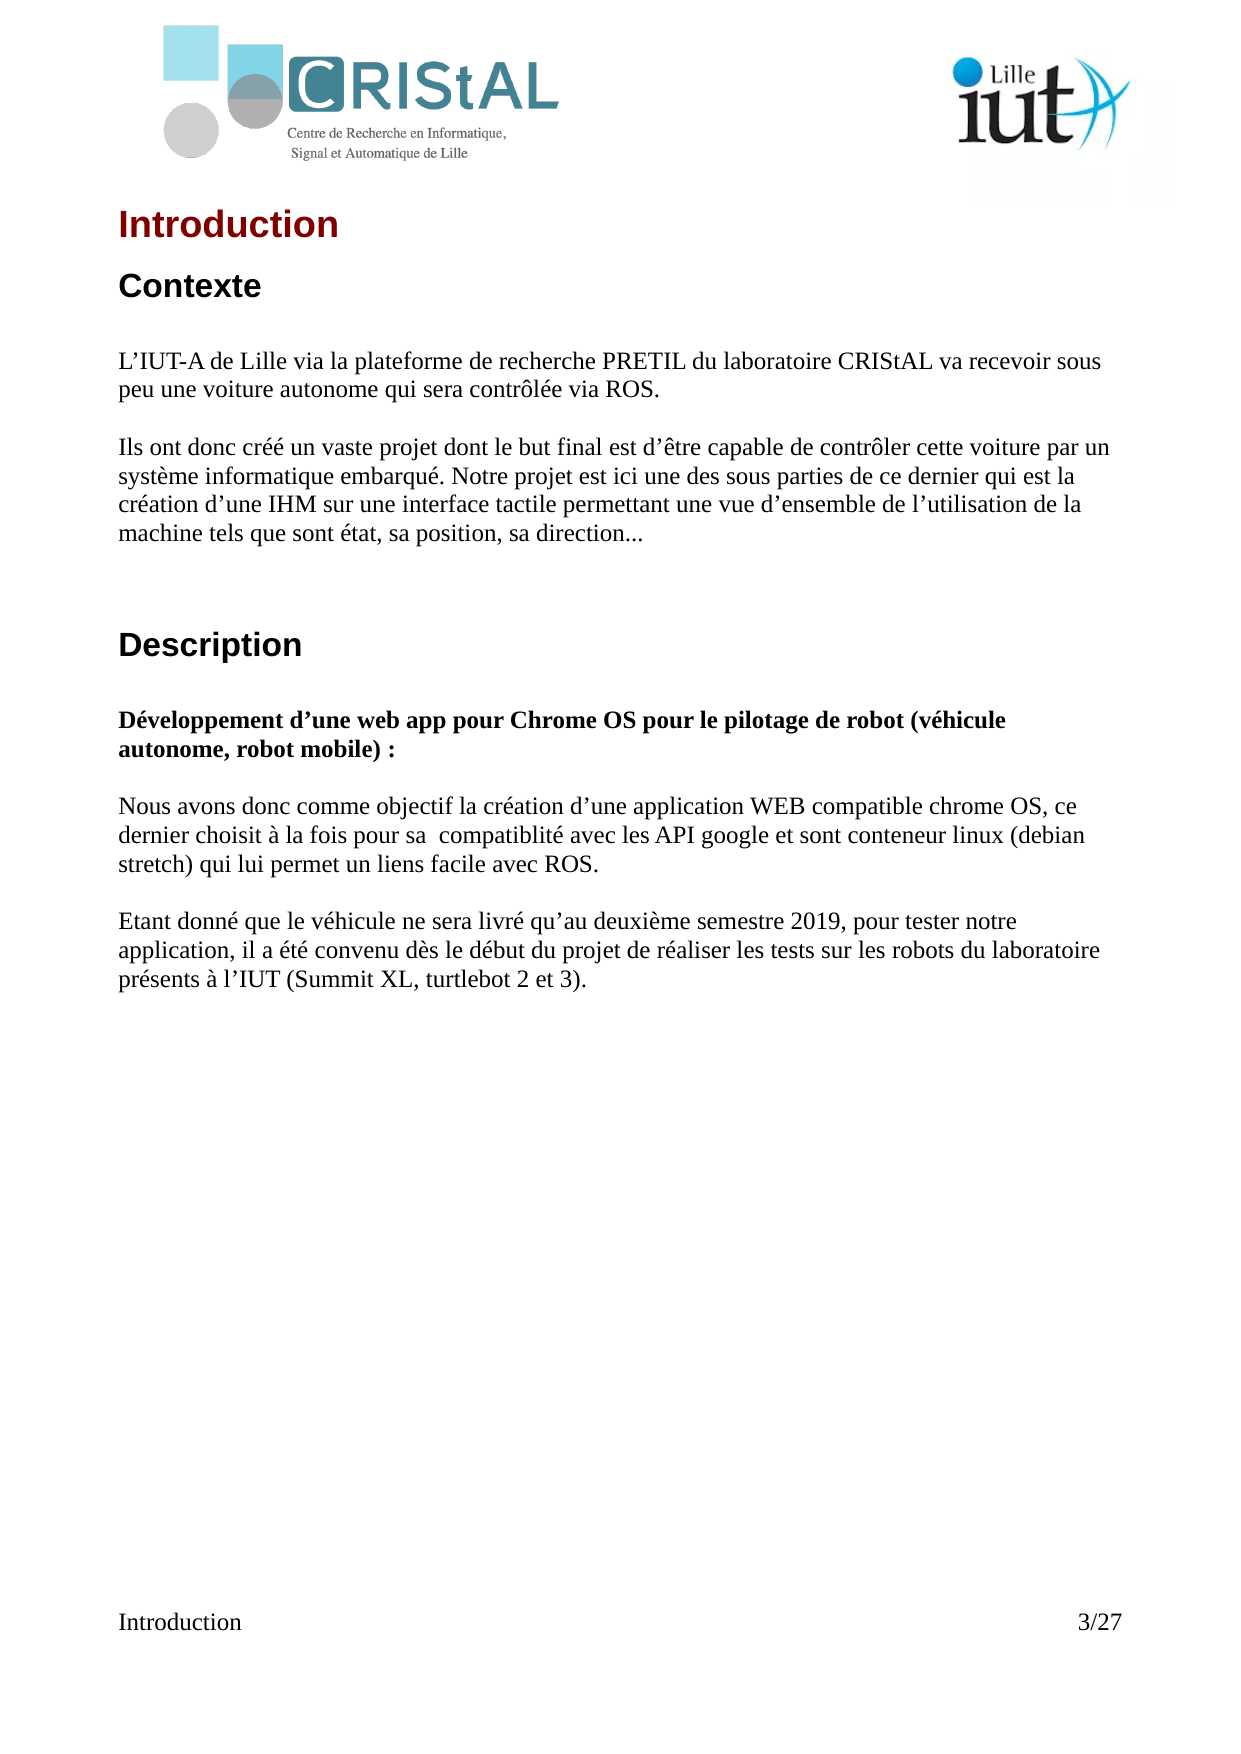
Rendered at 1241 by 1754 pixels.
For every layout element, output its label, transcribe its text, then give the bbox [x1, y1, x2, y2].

text L’IUT-A de Lille via la plateforme de recherche PRETIL du laboratoire CRIStAL va recevoir sous peu une voiture autonome qui sera contrôlée via ROS. [118, 346, 1122, 403]
subtitle Description [118, 625, 1122, 664]
text Nous avons donc comme objectif la création d’une application WEB compatible chrome OS, ce dernier choisit à la fois pour sa compatiblité avec les API google et sont conteneur linux (debian stretch) qui lui permet un liens facile avec ROS. [118, 791, 1122, 878]
text Développement d’une web app pour Chrome OS pour le pilotage de robot (véhicule autonome, robot mobile) : [118, 705, 1122, 763]
text Etant donné que le véhicule ne sera livré qu’au deuxième semestre 2019, pour tester notre application, il a été convenu dès le début du projet de réaliser les tests sur les robots du laboratoire présents à l’IUT (Summit XL, turtlebot 2 et 3). [118, 906, 1122, 993]
subtitle Contexte [118, 266, 1122, 304]
picture [887, 0, 1176, 203]
subtitle Introduction [118, 201, 1122, 245]
picture [163, 25, 560, 161]
text Ils ont donc créé un vaste projet dont le but final est d’être capable de contrôler cette voiture par un système informatique embarqué. Notre projet est ici une des sous parties de ce dernier qui est la création d’une IHM sur une interface tactile permettant une vue d’ensemble de l’utilisation de la machine tels que sont état, sa position, sa direction... [118, 432, 1122, 547]
